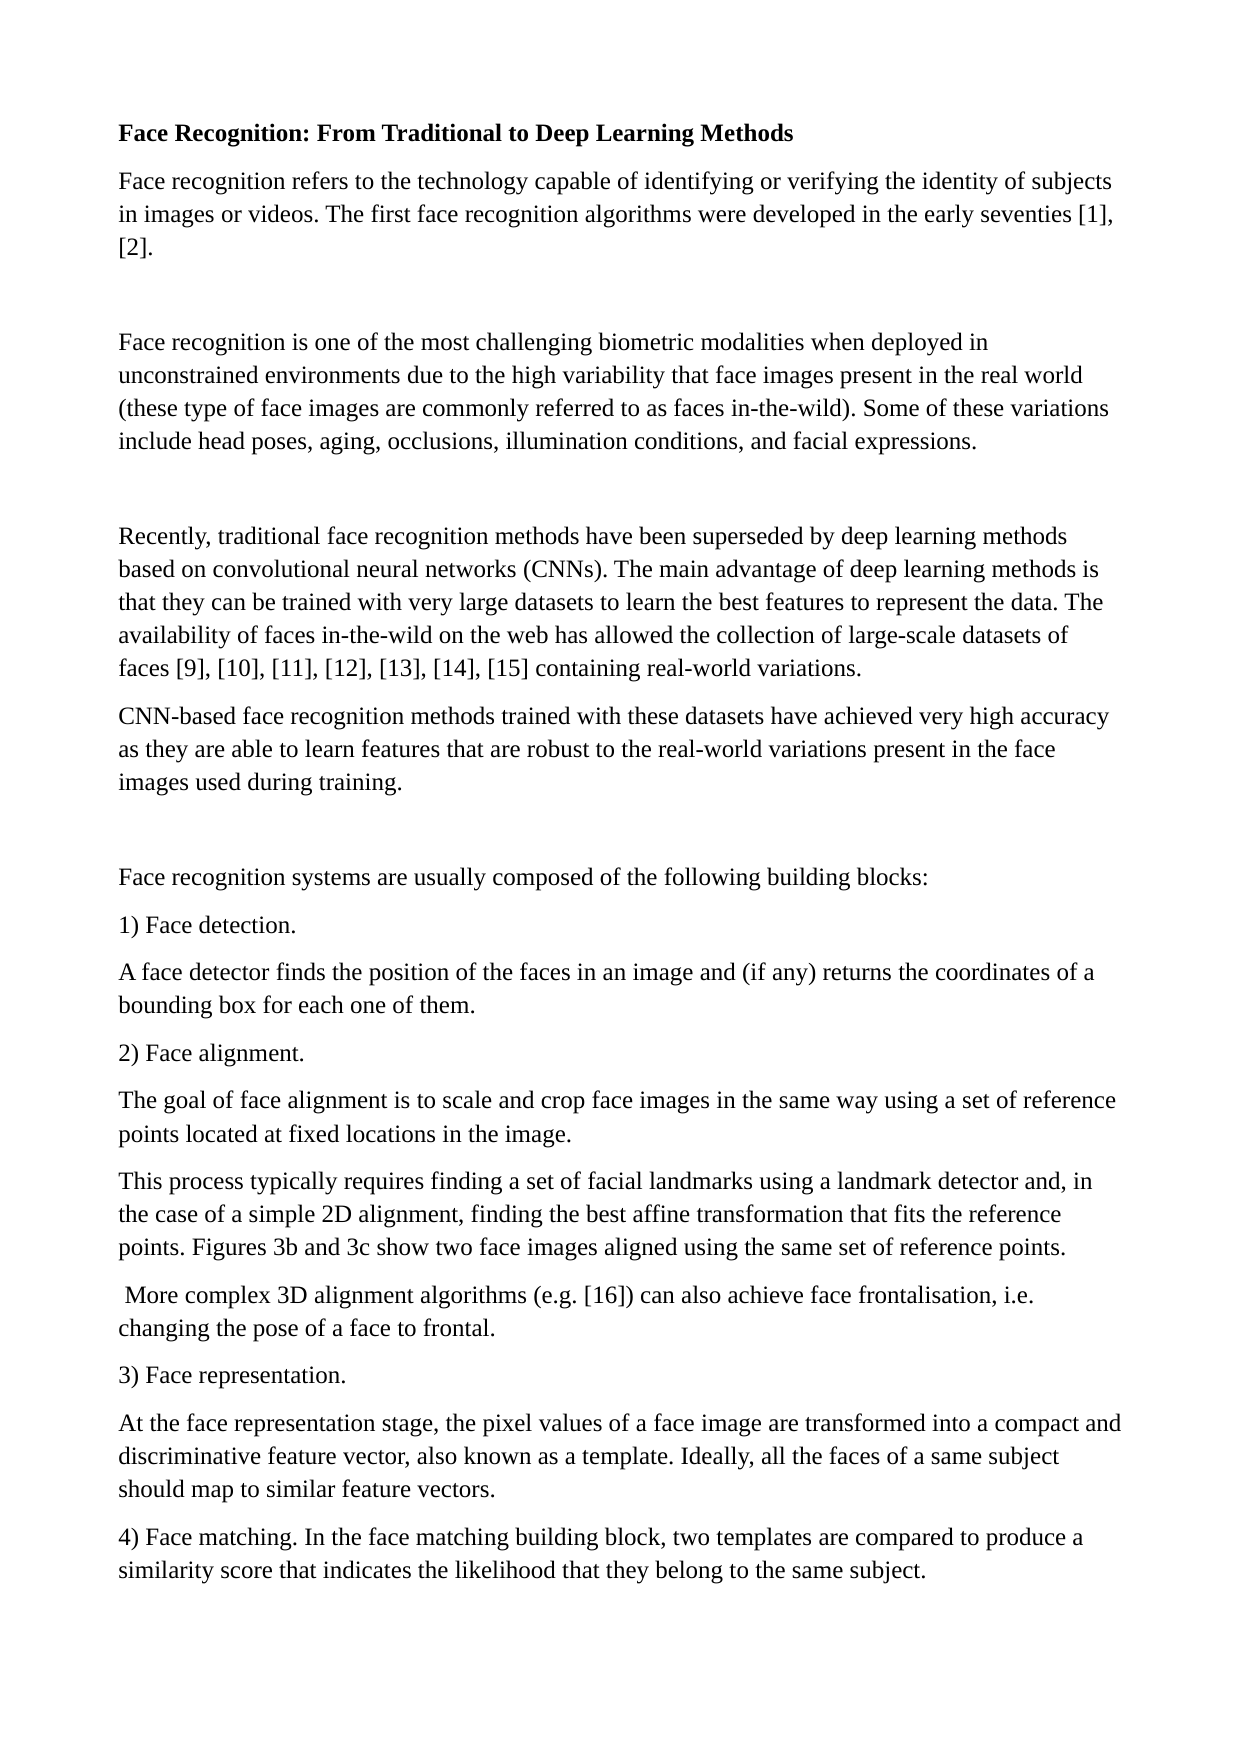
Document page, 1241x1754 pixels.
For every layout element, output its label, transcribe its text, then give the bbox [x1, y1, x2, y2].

text Recently, traditional face recognition methods have been superseded by deep learning methods based on convolutional neural networks (CNNs). The main advantage of deep learning methods is that they can be trained with very large datasets to learn the best features to represent the data. The availability of faces in-the-wild on the web has allowed the collection of large-scale datasets of faces [9], [10], [11], [12], [13], [14], [15] containing real-world variations. [118, 521, 1122, 682]
text Face recognition systems are usually composed of the following building blocks: [118, 862, 1122, 891]
text A face detector finds the position of the faces in an image and (if any) returns the coordinates of a bounding box for each one of them. [118, 957, 1122, 1019]
text 2) Face alignment. [118, 1038, 1122, 1067]
text Face recognition is one of the most challenging biometric modalities when deployed in unconstrained environments due to the high variability that face images present in the real world (these type of face images are commonly referred to as faces in-the-wild). Some of these variations include head poses, aging, occlusions, illumination conditions, and facial expressions. [118, 327, 1122, 455]
text 1) Face detection. [118, 910, 1122, 938]
text The goal of face alignment is to scale and crop face images in the same way using a set of reference points located at fixed locations in the image. [118, 1086, 1122, 1147]
text At the face representation stage, the pixel values of a face image are transformed into a compact and discriminative feature vector, also known as a template. Ideally, all the faces of a same subject should map to similar feature vectors. [118, 1408, 1122, 1503]
text 3) Face representation. [118, 1361, 1122, 1389]
text CNN-based face recognition methods trained with these datasets have achieved very high accuracy as they are able to learn features that are robust to the real-world variations present in the face images used during training. [118, 701, 1122, 796]
text Face Recognition: From Traditional to Deep Learning Methods [118, 118, 1122, 147]
text Face recognition refers to the technology capable of identifying or verifying the identity of subjects in images or videos. The first face recognition algorithms were developed in the early seventies [1], [2]. [118, 166, 1122, 261]
text 4) Face matching. In the face matching building block, two templates are compared to produce a similarity score that indicates the likelihood that they belong to the same subject. [118, 1522, 1122, 1583]
text This process typically requires finding a set of facial landmarks using a landmark detector and, in the case of a simple 2D alignment, finding the best affine transformation that fits the reference points. Figures 3b and 3c show two face images aligned using the same set of reference points. [118, 1166, 1122, 1261]
text More complex 3D alignment algorithms (e.g. [16]) can also achieve face frontalisation, i.e. changing the pose of a face to frontal. [118, 1280, 1122, 1342]
